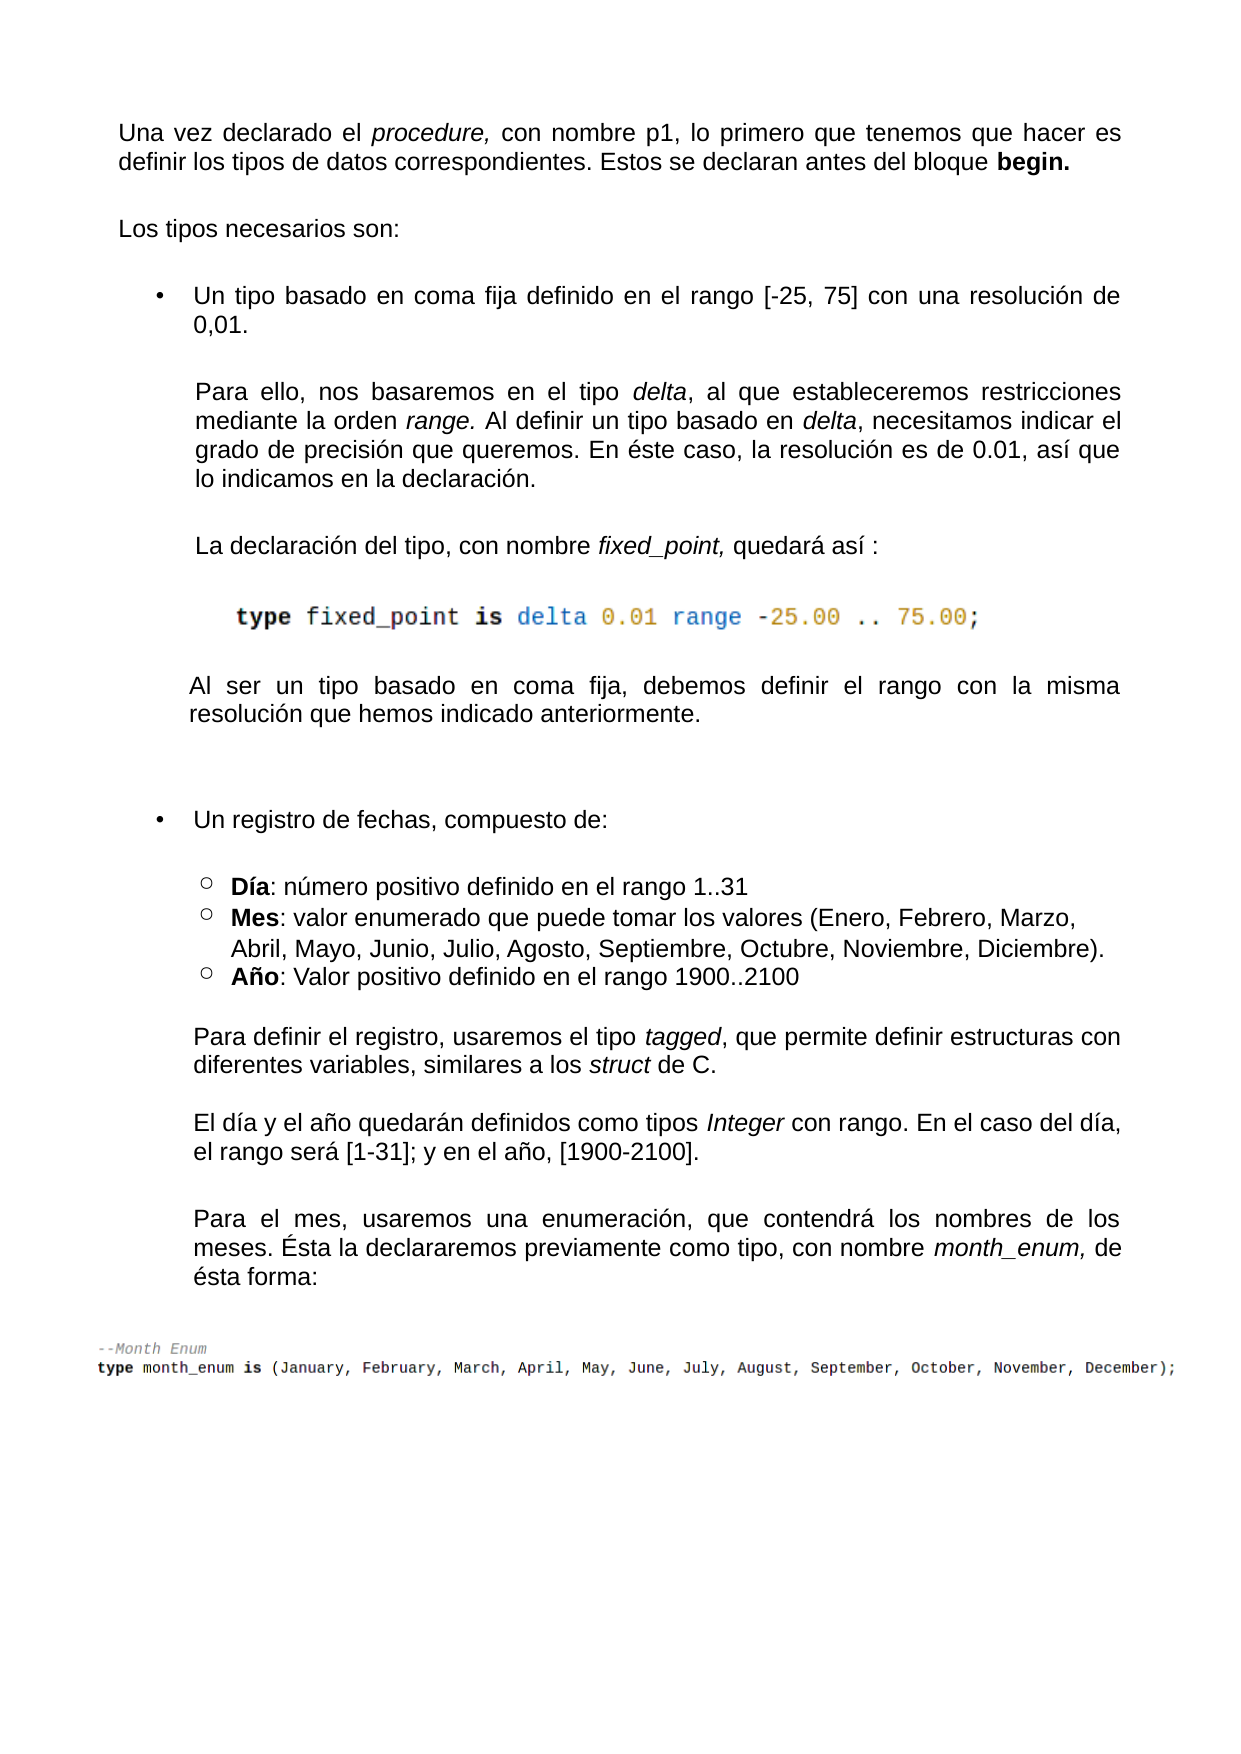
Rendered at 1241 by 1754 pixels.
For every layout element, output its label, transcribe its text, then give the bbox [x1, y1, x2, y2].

list Un tipo basado en coma fija definido en el rango [-25, 75] con una resolución de 0,01. [156, 281, 1122, 339]
text Al ser un tipo basado en coma fija, debemos definir el rango con la misma resolución que hemos indicado anteriormente. [189, 671, 1122, 728]
text La declaración del tipo, con nombre fixed_point, quedará así : [118, 531, 1122, 559]
text Los tipos necesarios son: [118, 214, 1122, 243]
text Para ello, nos basaremos en el tipo delta, al que estableceremos restricciones mediante la orden range. Al definir un tipo basado en delta, necesitamos indicar el grado de precisión que queremos. En éste caso, la resolución es de 0.01, así que lo indicamos en la declaración. [195, 377, 1122, 492]
list El día y el año quedarán definidos como tipos Integer con rango. En el caso del día, el rango será [1-31]; y en el año, [1900-2100]. [156, 1079, 1122, 1166]
list Para el mes, usaremos una enumeración, que contendrá los nombres de los meses. Ésta la declararemos previamente como tipo, con nombre month_enum, de ésta forma: [156, 1204, 1122, 1290]
list Para definir el registro, usaremos el tipo tagged, que permite definir estructuras con diferentes variables, similares a los struct de C. [156, 993, 1122, 1079]
list Un registro de fechas, compuesto de: [156, 805, 1122, 834]
list Año: Valor positivo definido en el rango 1900..2100 [193, 962, 1122, 993]
picture [231, 597, 1010, 633]
text Una vez declarado el procedure, con nombre p1, lo primero que tenemos que hacer es definir los tipos de datos correspondientes. Estos se declaran antes del bloque begin. [118, 118, 1122, 176]
list Día: número positivo definido en el rango 1..31 [193, 872, 1122, 903]
list Mes: valor enumerado que puede tomar los valores (Enero, Febrero, Marzo, [193, 903, 1122, 934]
picture [90, 1338, 1194, 1379]
list Abril, Mayo, Junio, Julio, Agosto, Septiembre, Octubre, Noviembre, Diciembre). [193, 934, 1122, 962]
